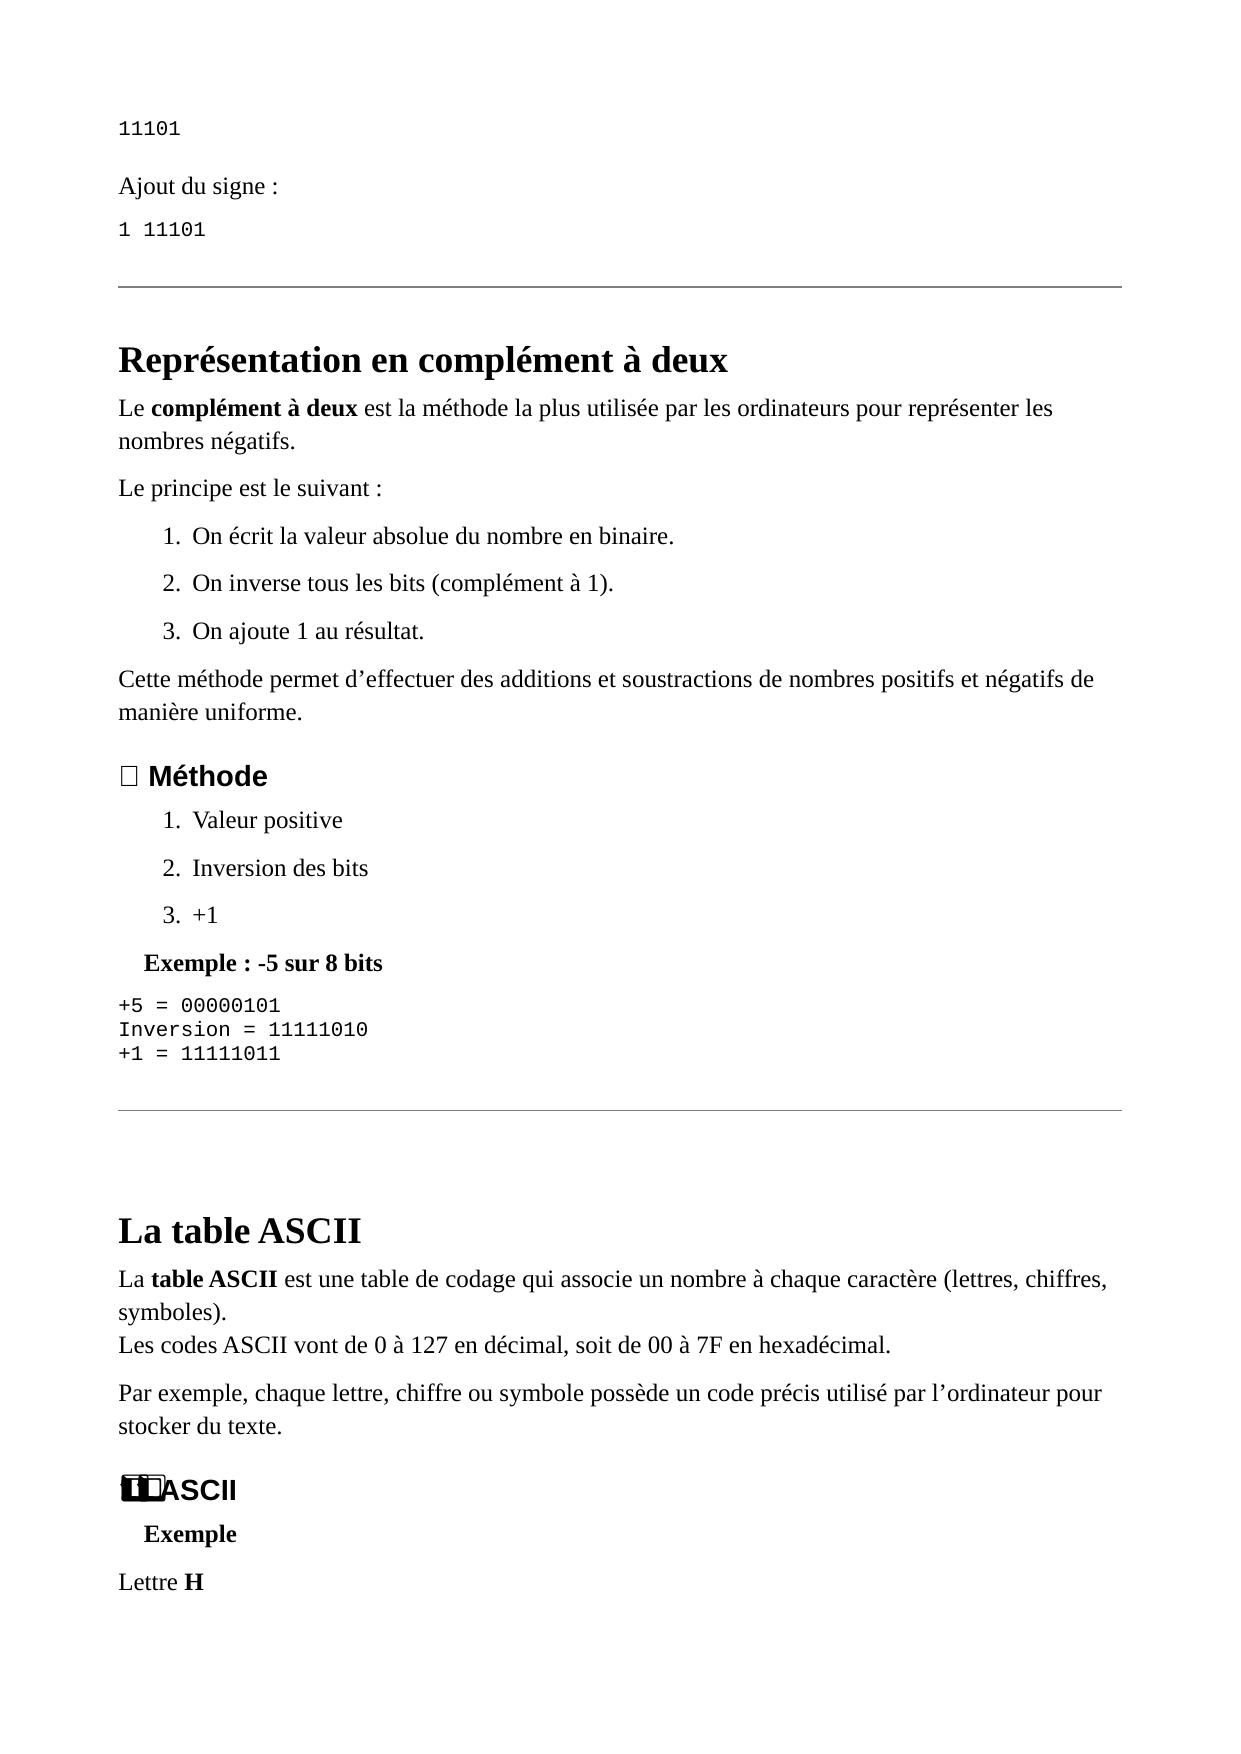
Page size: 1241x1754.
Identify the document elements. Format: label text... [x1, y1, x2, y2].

list On inverse tous les bits (complément à 1). [162, 568, 1122, 597]
text Le principe est le suivant : [118, 473, 1122, 502]
list +1 [162, 900, 1122, 929]
list On ajoute 1 au résultat. [162, 616, 1122, 645]
list Valeur positive [162, 805, 1122, 834]
text ✅ Exemple [118, 1519, 1122, 1548]
text Par exemple, chaque lettre, chiffre ou symbole possède un code précis utilisé par l’ordinateur pour stocker du texte. [118, 1378, 1122, 1439]
text Le complément à deux est la méthode la plus utilisée par les ordinateurs pour représenter les nombres négatifs. [118, 393, 1122, 454]
text +1 = 11111011 [118, 1043, 1122, 1066]
subtitle 1️⃣1️⃣ ASCII [118, 1473, 1122, 1507]
subtitle 🔹 Méthode [118, 759, 1122, 792]
text +5 = 00000101 [118, 995, 1122, 1019]
text Ajout du signe : [118, 171, 1122, 200]
list Inversion des bits [162, 853, 1122, 881]
text La table ASCII est une table de codage qui associe un nombre à chaque caractère (lettres, chiffres, symboles). Les codes ASCII vont de 0 à 127 en décimal, soit de 00 à 7F en hexadécimal. [118, 1264, 1122, 1359]
text 1 11101 [118, 219, 1122, 242]
subtitle La table ASCII [118, 1208, 1122, 1252]
text Lettre H [118, 1567, 1122, 1595]
list On écrit la valeur absolue du nombre en binaire. [162, 521, 1122, 550]
text ✅ Exemple : -5 sur 8 bits [118, 948, 1122, 977]
subtitle Représentation en complément à deux [118, 337, 1122, 380]
text Inversion = 11111010 [118, 1019, 1122, 1043]
text 11101 [118, 118, 1122, 142]
text Cette méthode permet d’effectuer des additions et soustractions de nombres positifs et négatifs de manière uniforme. [118, 664, 1122, 726]
